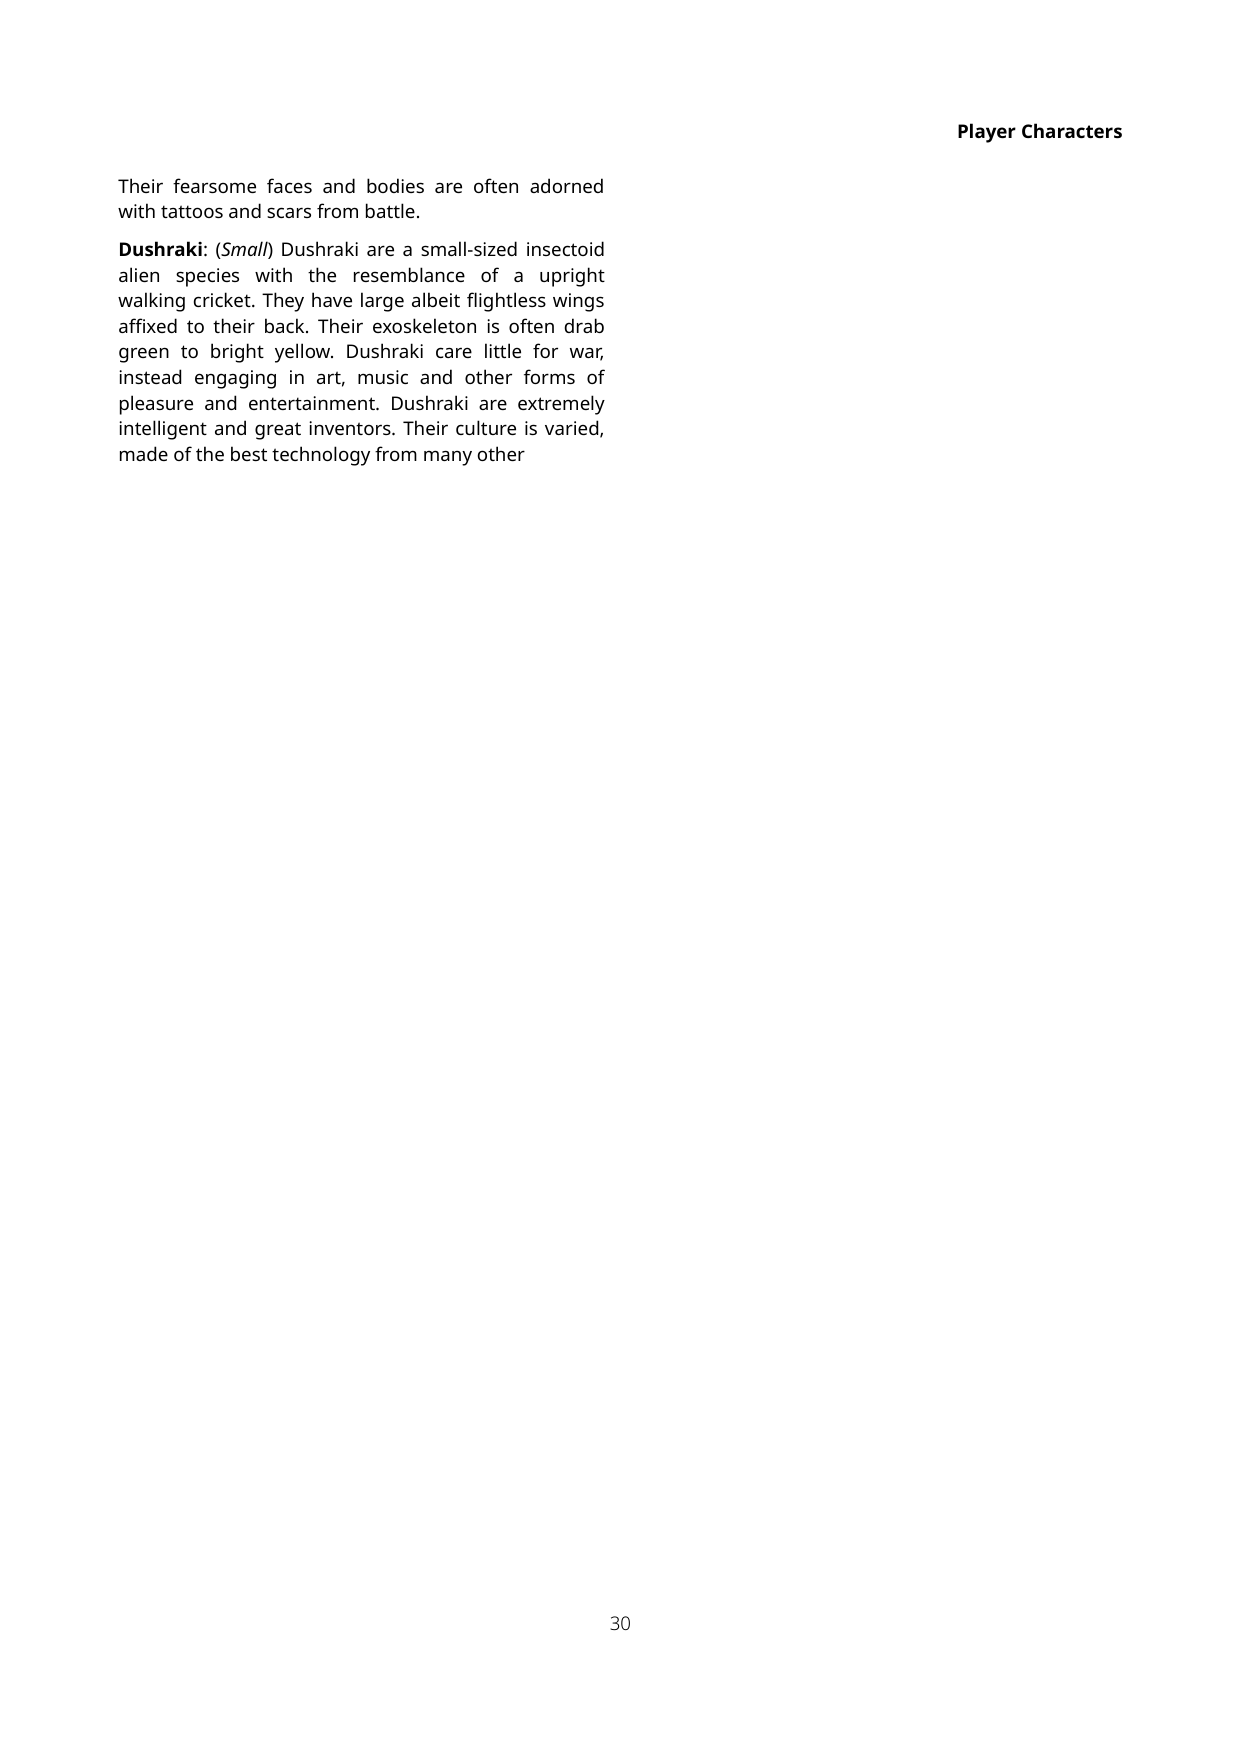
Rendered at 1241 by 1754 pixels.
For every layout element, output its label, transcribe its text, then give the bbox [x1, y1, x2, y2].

text Dushraki: (Small) Dushraki are a small-sized insectoid alien species with the resemblance of a upright walking cricket. They have large albeit flightless wings affixed to their back. Their exoskeleton is often drab green to bright yellow. Dushraki care little for war, instead engaging in art, music and other forms of pleasure and entertainment. Dushraki are extremely intelligent and great inventors. Their culture is varied, made of the best technology from many other [118, 237, 605, 466]
text Their fearsome faces and bodies are often adorned with tattoos and scars from battle. [118, 173, 605, 224]
